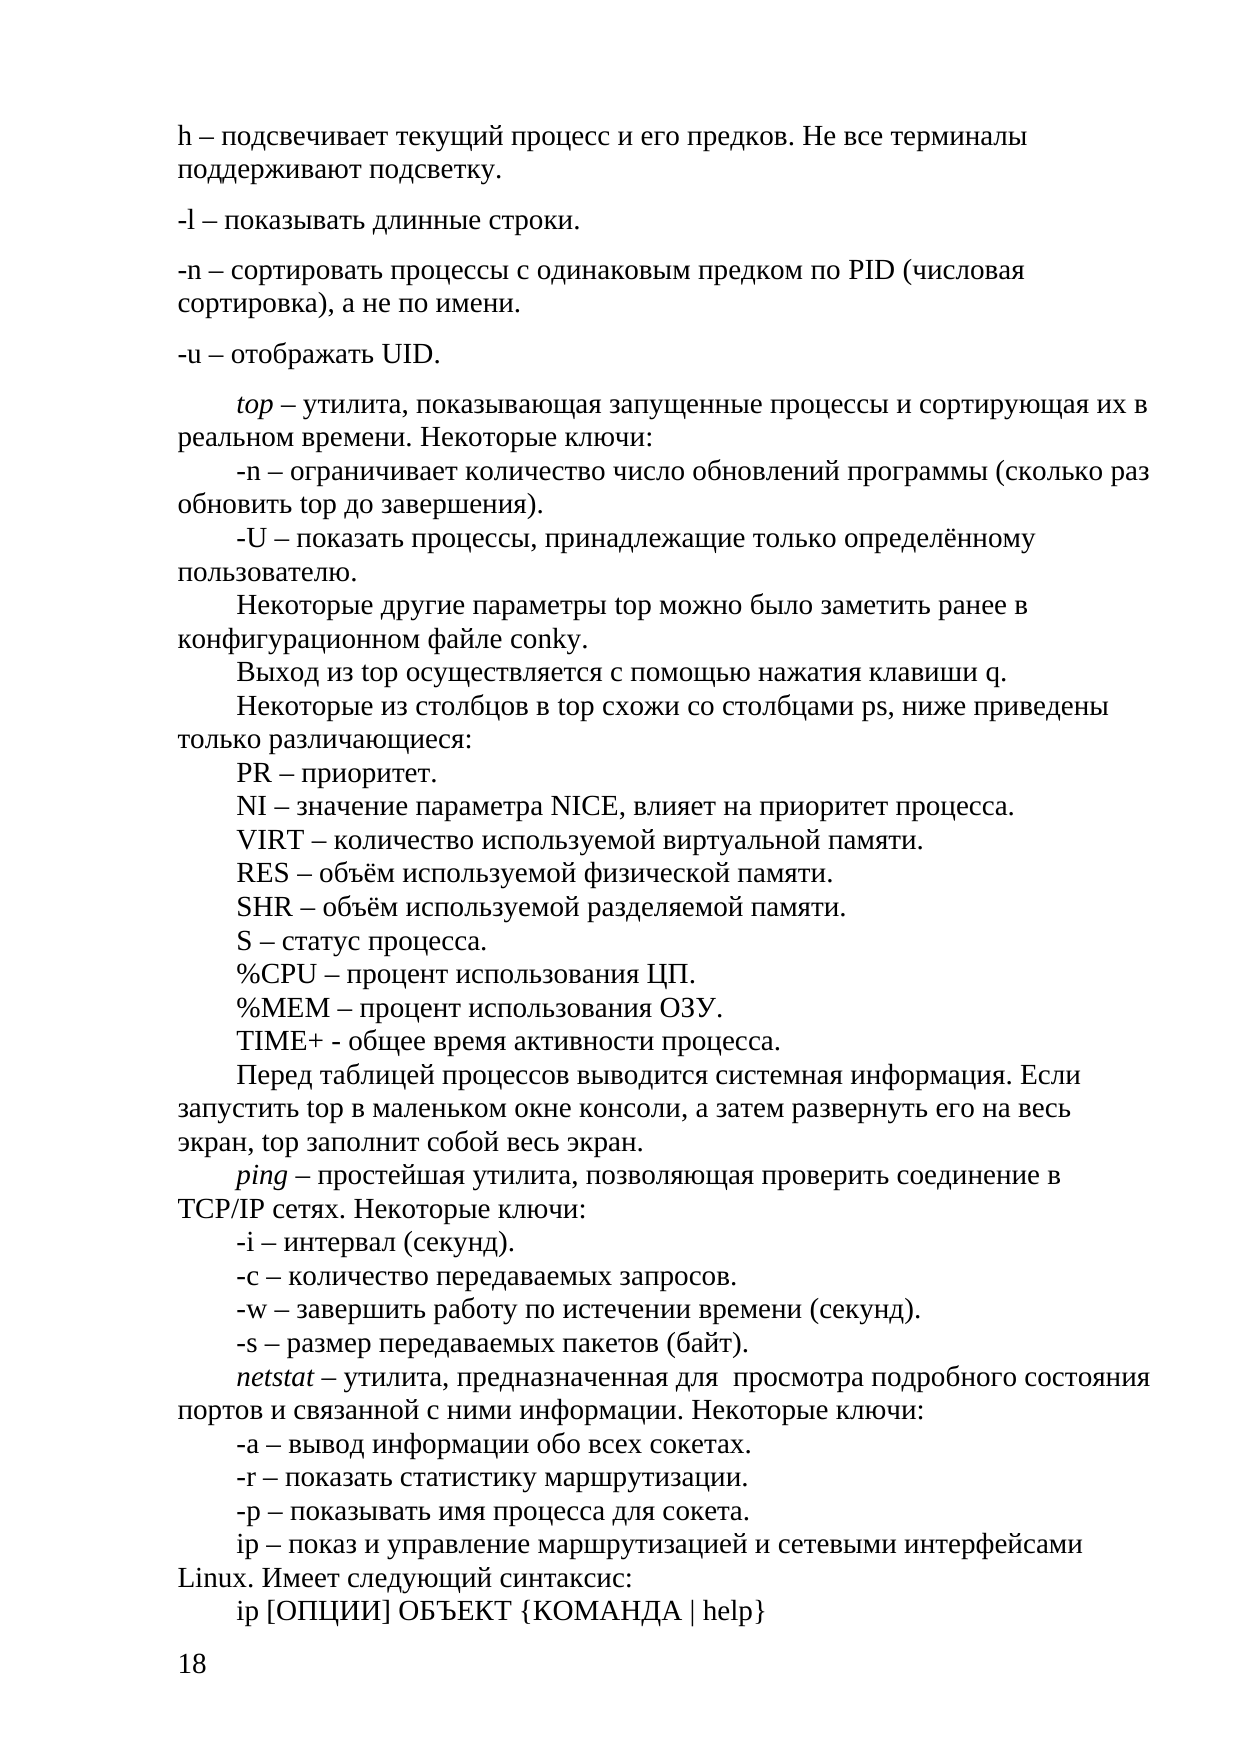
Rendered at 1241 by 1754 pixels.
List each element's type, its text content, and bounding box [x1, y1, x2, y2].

text %MEM – процент использования ОЗУ. [177, 990, 1152, 1023]
text RES – объём используемой физической памяти. [177, 856, 1152, 889]
text Выход из top осуществляется с помощью нажатия клавиши q. [177, 654, 1152, 688]
text S – статус процесса. [177, 923, 1152, 956]
text netstat – утилита, предназначенная для просмотра подробного состояния портов и связанной с ними информации. Некоторые ключи: [177, 1359, 1152, 1426]
text SHR – объём используемой разделяемой памяти. [177, 889, 1152, 923]
text h – подсвечивает текущий процесс и его предков. Не все терминалы поддерживают подсветку. [177, 118, 1152, 185]
text -n – сортировать процессы с одинаковым предком по PID (числовая сортировка), а не по имени. [177, 252, 1152, 319]
text -n – ограничивает количество число обновлений программы (сколько раз обновить top до завершения). [177, 453, 1152, 520]
text Некоторые из столбцов в top схожи со столбцами ps, ниже приведены только различающиеся: [177, 688, 1152, 755]
text -l – показывать длинные строки. [177, 202, 1152, 235]
text -p – показывать имя процесса для сокета. [177, 1493, 1152, 1526]
text Некоторые другие параметры top можно было заметить ранее в конфигурационном файле conky. [177, 587, 1152, 654]
text %CPU – процент использования ЦП. [177, 956, 1152, 990]
text -w – завершить работу по истечении времени (секунд). [177, 1292, 1152, 1325]
text top – утилита, показывающая запущенные процессы и сортирующая их в реальном времени. Некоторые ключи: [177, 386, 1152, 453]
text -a – вывод информации обо всех сокетах. [177, 1426, 1152, 1459]
text ip [ОПЦИИ] ОБЪЕКТ {КОМАНДА | help} [177, 1593, 1152, 1627]
text Перед таблицей процессов выводится системная информация. Если запустить top в маленьком окне консоли, а затем развернуть его на весь экран, top заполнит собой весь экран. [177, 1057, 1152, 1157]
text -r – показать статистику маршрутизации. [177, 1459, 1152, 1493]
text ping – простейшая утилита, позволяющая проверить соединение в TCP/IP сетях. Некоторые ключи: [177, 1157, 1152, 1224]
text -c – количество передаваемых запросов. [177, 1258, 1152, 1292]
text TIME+ - общее время активности процесса. [177, 1023, 1152, 1057]
text -U – показать процессы, принадлежащие только определённому пользователю. [177, 520, 1152, 587]
text -i – интервал (секунд). [177, 1224, 1152, 1258]
text -s – размер передаваемых пакетов (байт). [177, 1325, 1152, 1359]
text PR – приоритет. [177, 755, 1152, 788]
text -u – отображать UID. [177, 336, 1152, 369]
text ip – показ и управление маршрутизацией и сетевыми интерфейсами Linux. Имеет следующий синтаксис: [177, 1526, 1152, 1593]
text VIRT – количество используемой виртуальной памяти. [177, 822, 1152, 856]
text NI – значение параметра NICE, влияет на приоритет процесса. [177, 788, 1152, 822]
